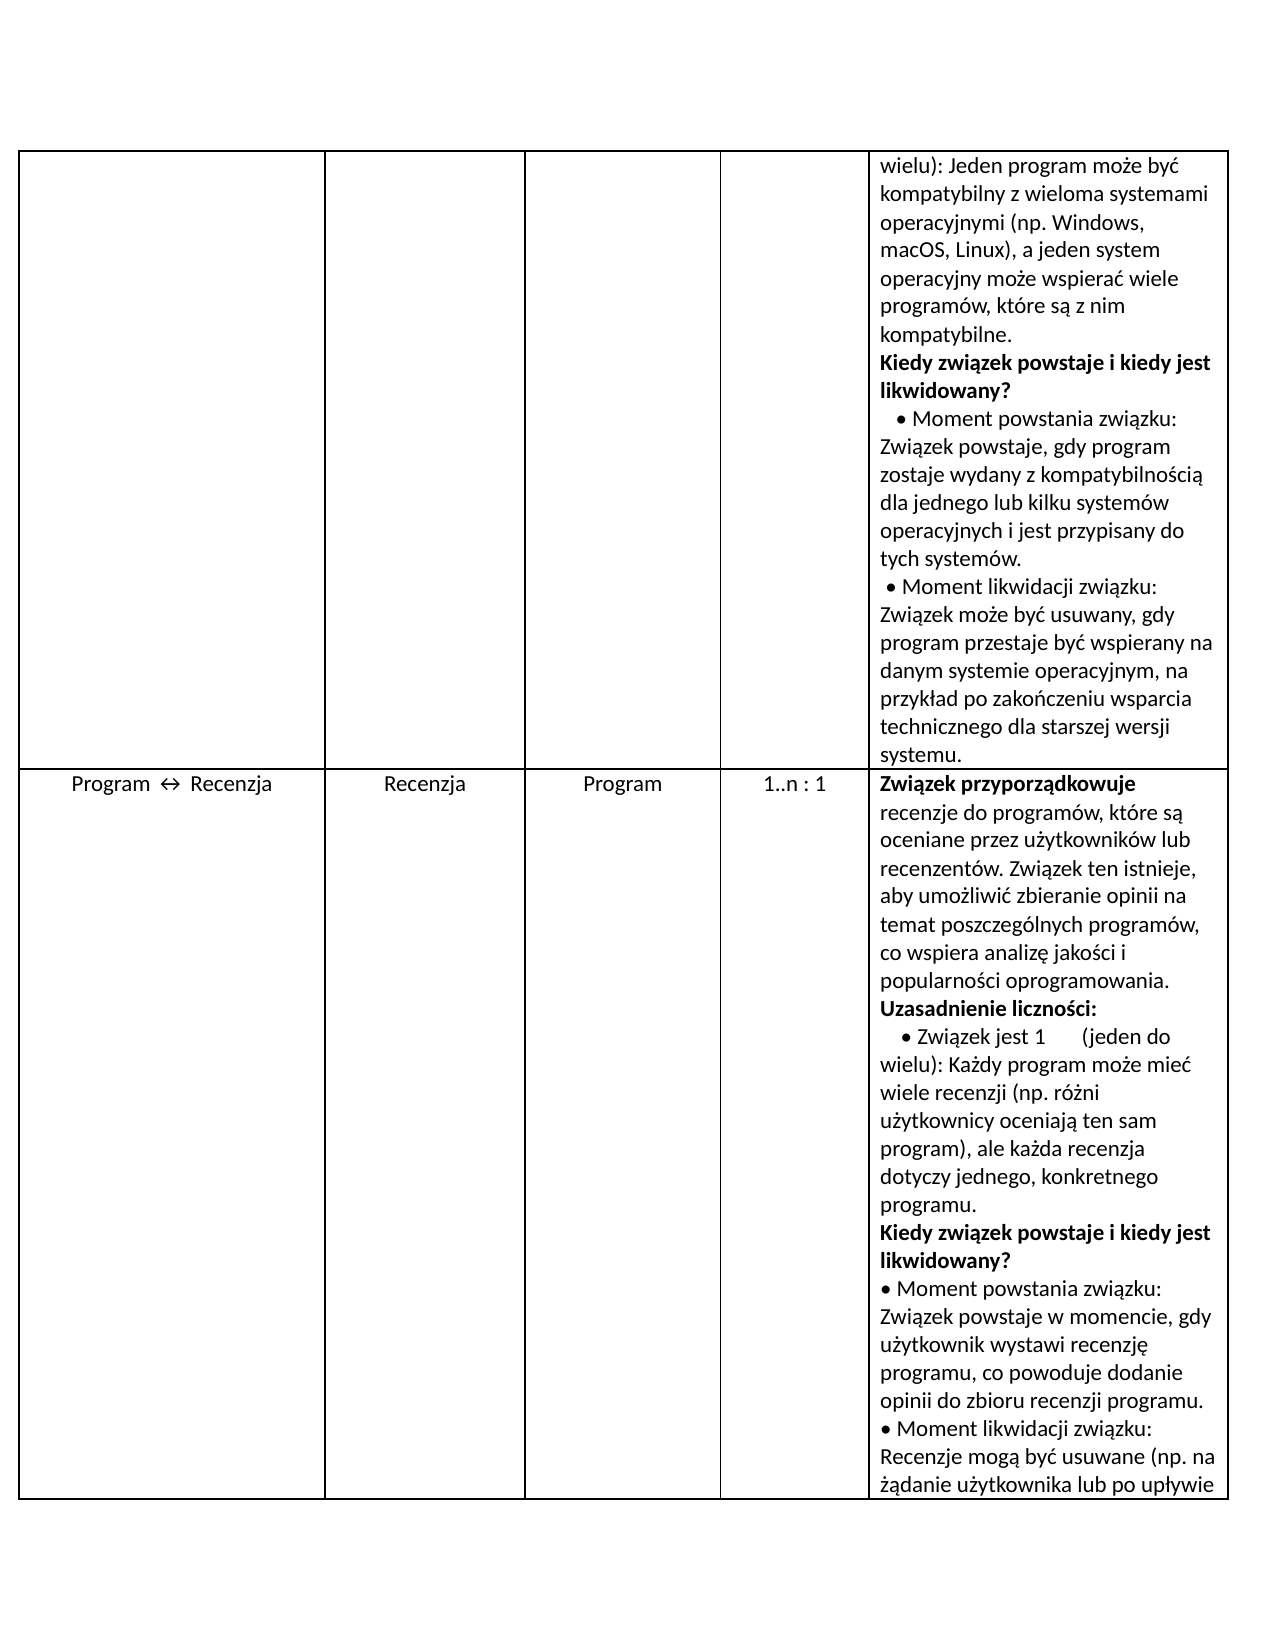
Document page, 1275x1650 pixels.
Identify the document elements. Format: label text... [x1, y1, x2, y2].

table_cell Recenzja [326, 770, 524, 1498]
table_cell Związek przyporządkowuje recenzje do programów, które są oceniane przez użytkowników lub recenzentów. Związek ten istnieje, aby umożliwić zbieranie opinii na temat poszczególnych programów, co wspiera analizę jakości i popularności oprogramowania. Uzasadnienie liczności: • Związek jest 1 (jeden do wielu): Każdy program może mieć wiele recenzji (np. różni użytkownicy oceniają ten sam program), ale każda recenzja dotyczy jednego, konkretnego programu. Kiedy związek powstaje i kiedy jest likwidowany? • Moment powstania związku: Związek powstaje w momencie, gdy użytkownik wystawi recenzję programu, co powoduje dodanie opinii do zbioru recenzji programu. • Moment likwidacji związku: Recenzje mogą być usuwane (np. na żądanie użytkownika lub po upływie [870, 770, 1227, 1498]
table_cell [20, 152, 324, 768]
table_cell Program ↔ Recenzja [20, 770, 324, 1498]
table_cell wielu): Jeden program może być kompatybilny z wieloma systemami operacyjnymi (np. Windows, macOS, Linux), a jeden system operacyjny może wspierać wiele programów, które są z nim kompatybilne. Kiedy związek powstaje i kiedy jest likwidowany? • Moment powstania związku: Związek powstaje, gdy program zostaje wydany z kompatybilnością dla jednego lub kilku systemów operacyjnych i jest przypisany do tych systemów. • Moment likwidacji związku: Związek może być usuwany, gdy program przestaje być wspierany na danym systemie operacyjnym, na przykład po zakończeniu wsparcia technicznego dla starszej wersji systemu. [870, 152, 1227, 768]
table_cell [526, 152, 720, 768]
table_cell 1..n : 1 [721, 770, 868, 1498]
table_cell [326, 152, 524, 768]
table_cell Program [526, 770, 720, 1498]
table_cell [721, 152, 868, 768]
